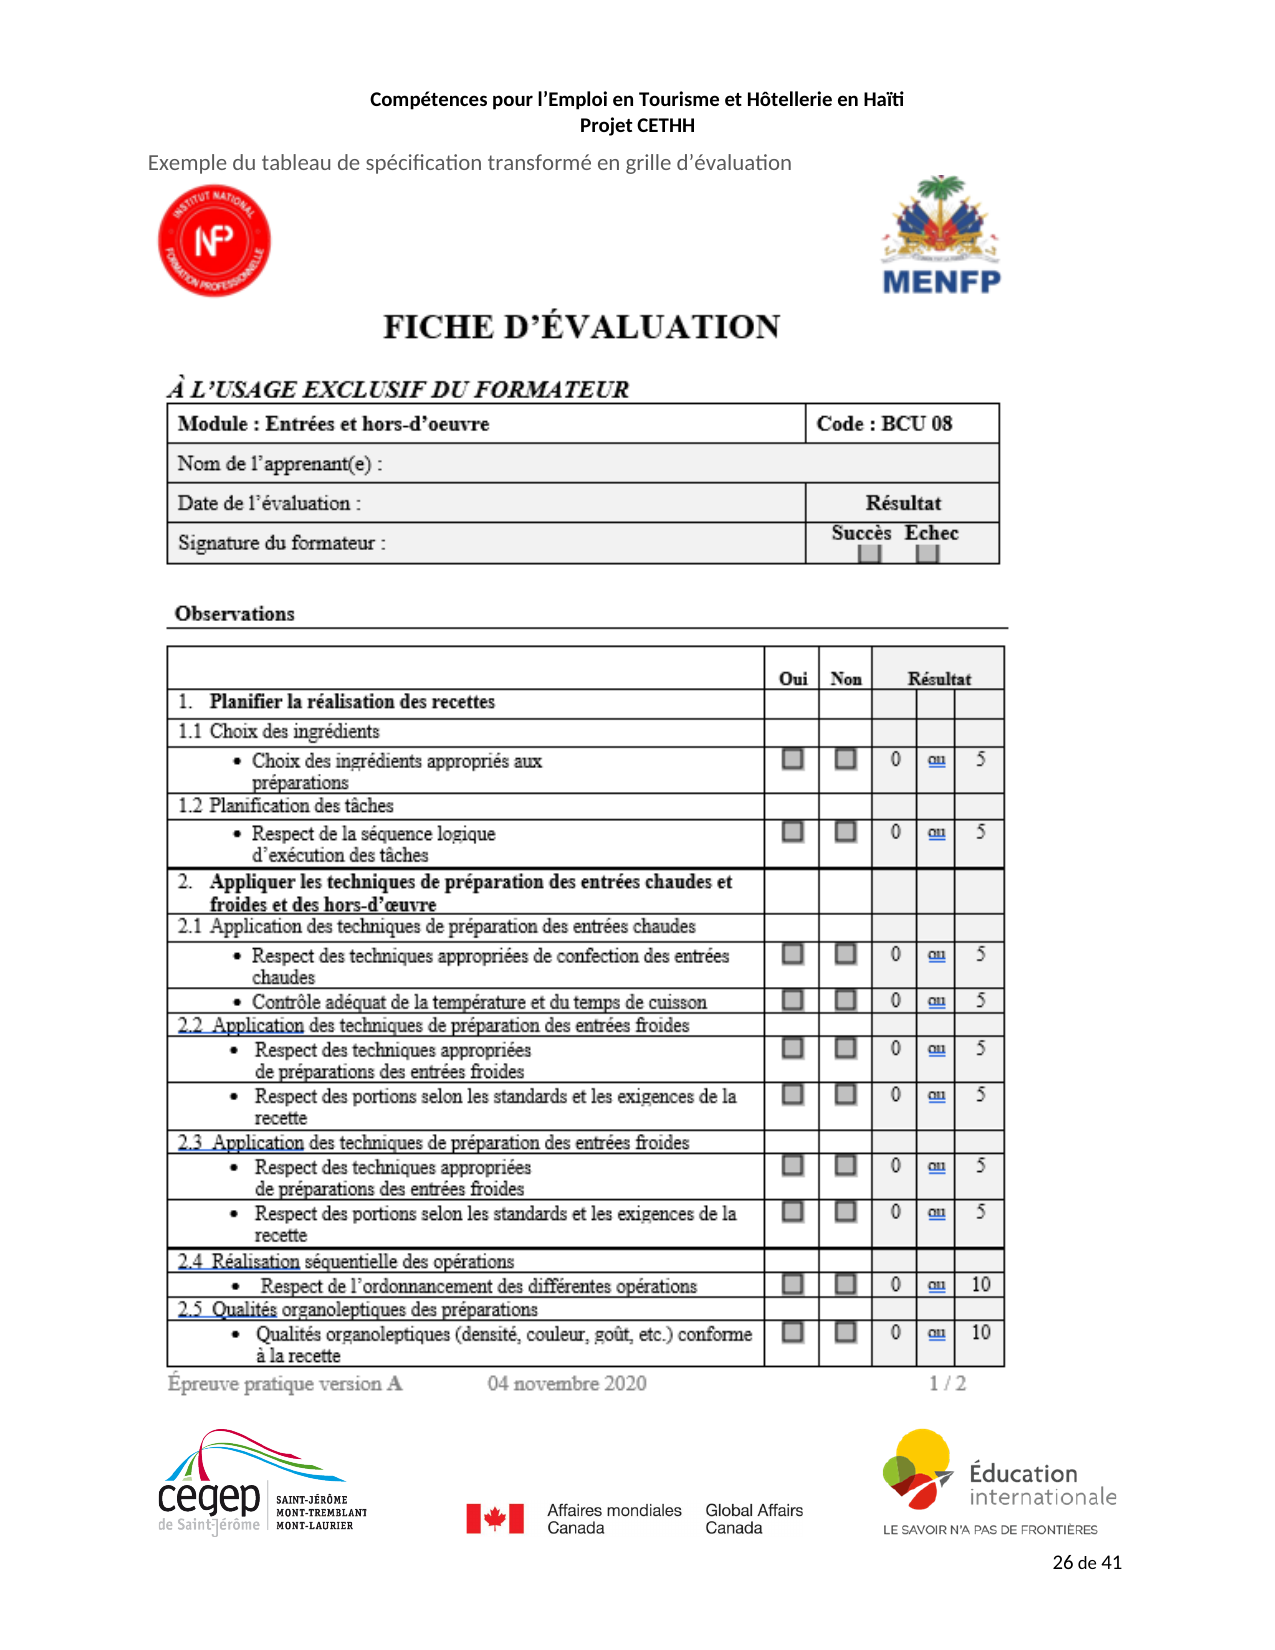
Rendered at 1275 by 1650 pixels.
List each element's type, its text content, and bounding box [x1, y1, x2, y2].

picture [158, 1429, 367, 1537]
picture [882, 1428, 1117, 1537]
picture [147, 175, 1017, 1399]
subtitle Exemple du tableau de spécification transformé en grille d’évaluation [148, 148, 1127, 1399]
picture [466, 1500, 803, 1537]
